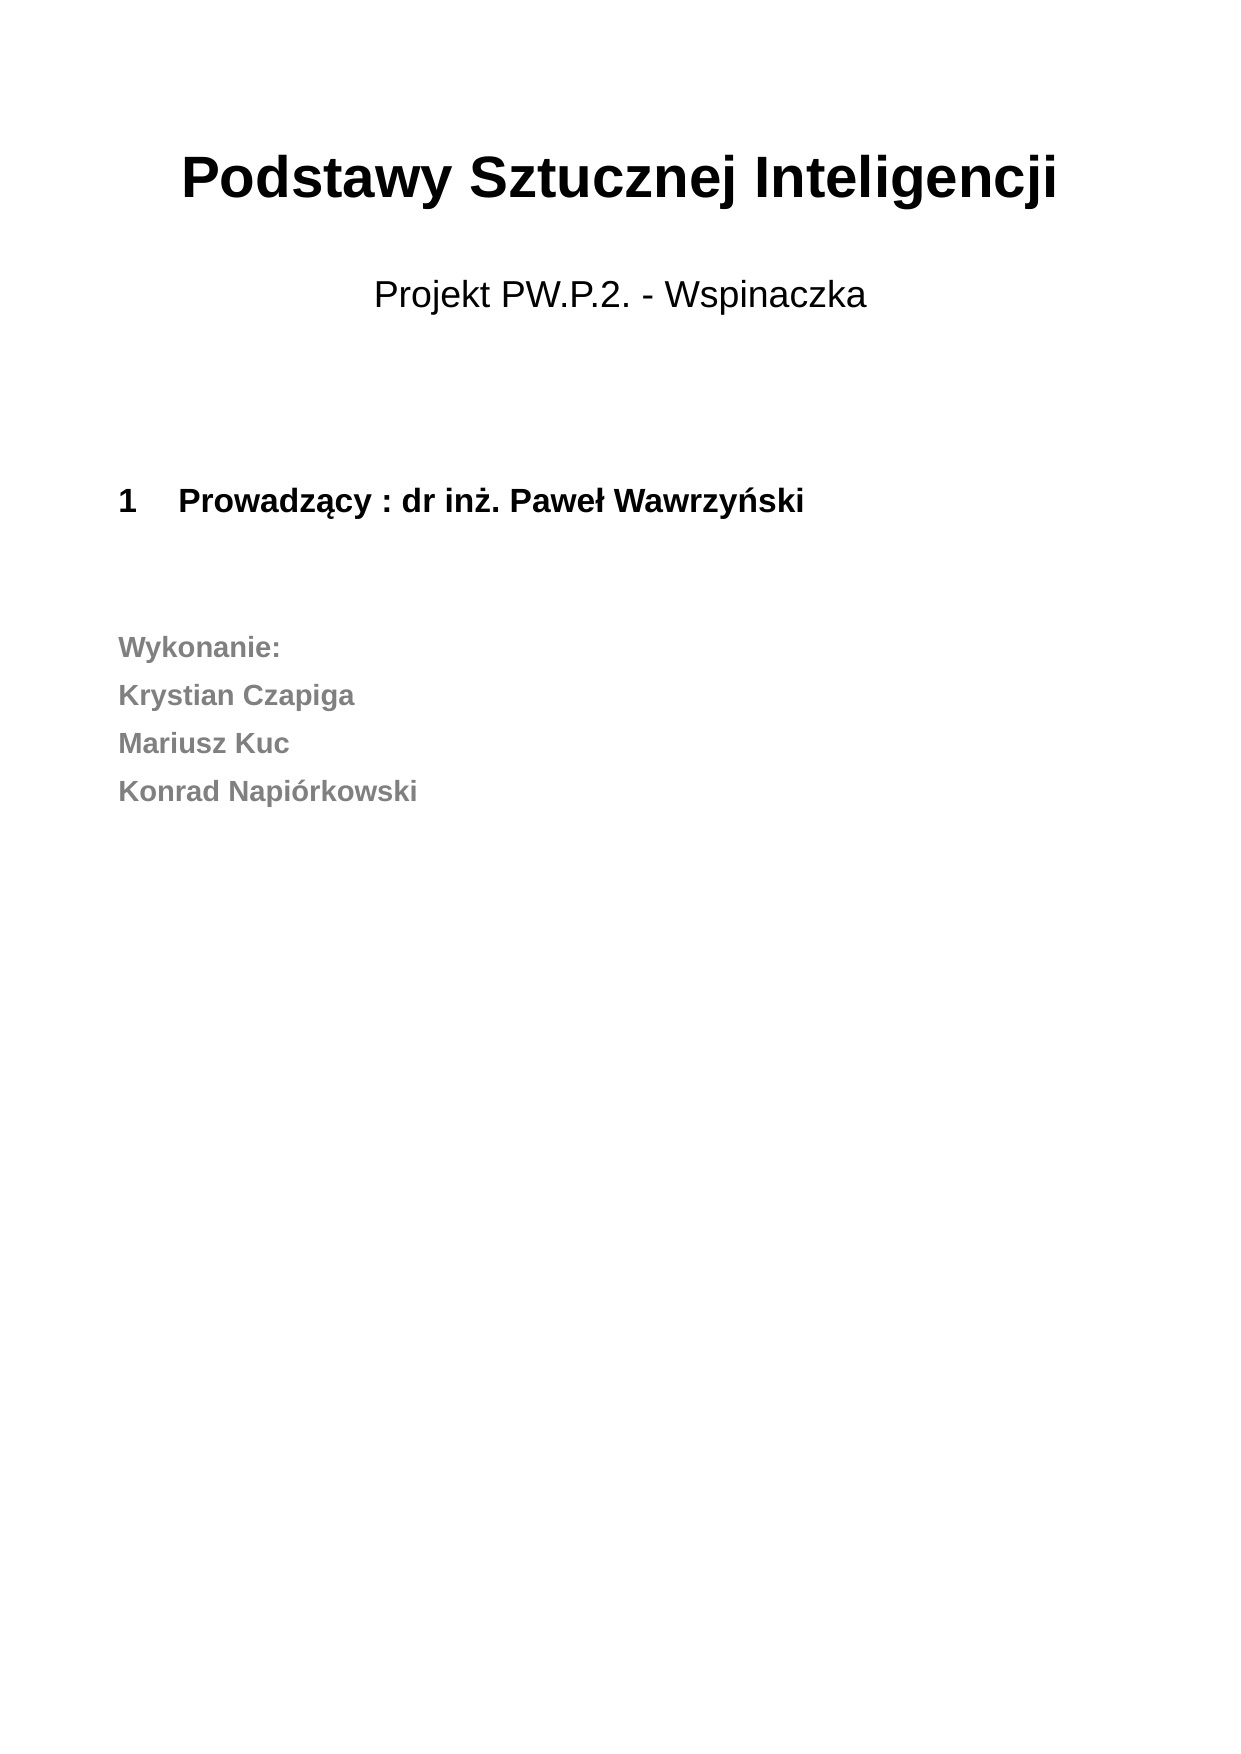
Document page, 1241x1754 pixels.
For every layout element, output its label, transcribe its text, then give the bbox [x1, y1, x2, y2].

subtitle Konrad Napiórkowski [118, 774, 1122, 808]
title Podstawy Sztucznej Inteligencji [118, 143, 1122, 210]
subtitle Prowadzący : dr inż. Paweł Wawrzyński [118, 481, 1122, 519]
subtitle Mariusz Kuc [118, 726, 1122, 760]
subtitle Projekt PW.P.2. - Wspinaczka [118, 272, 1122, 315]
subtitle Wykonanie: [118, 630, 1122, 664]
subtitle Krystian Czapiga [118, 678, 1122, 712]
